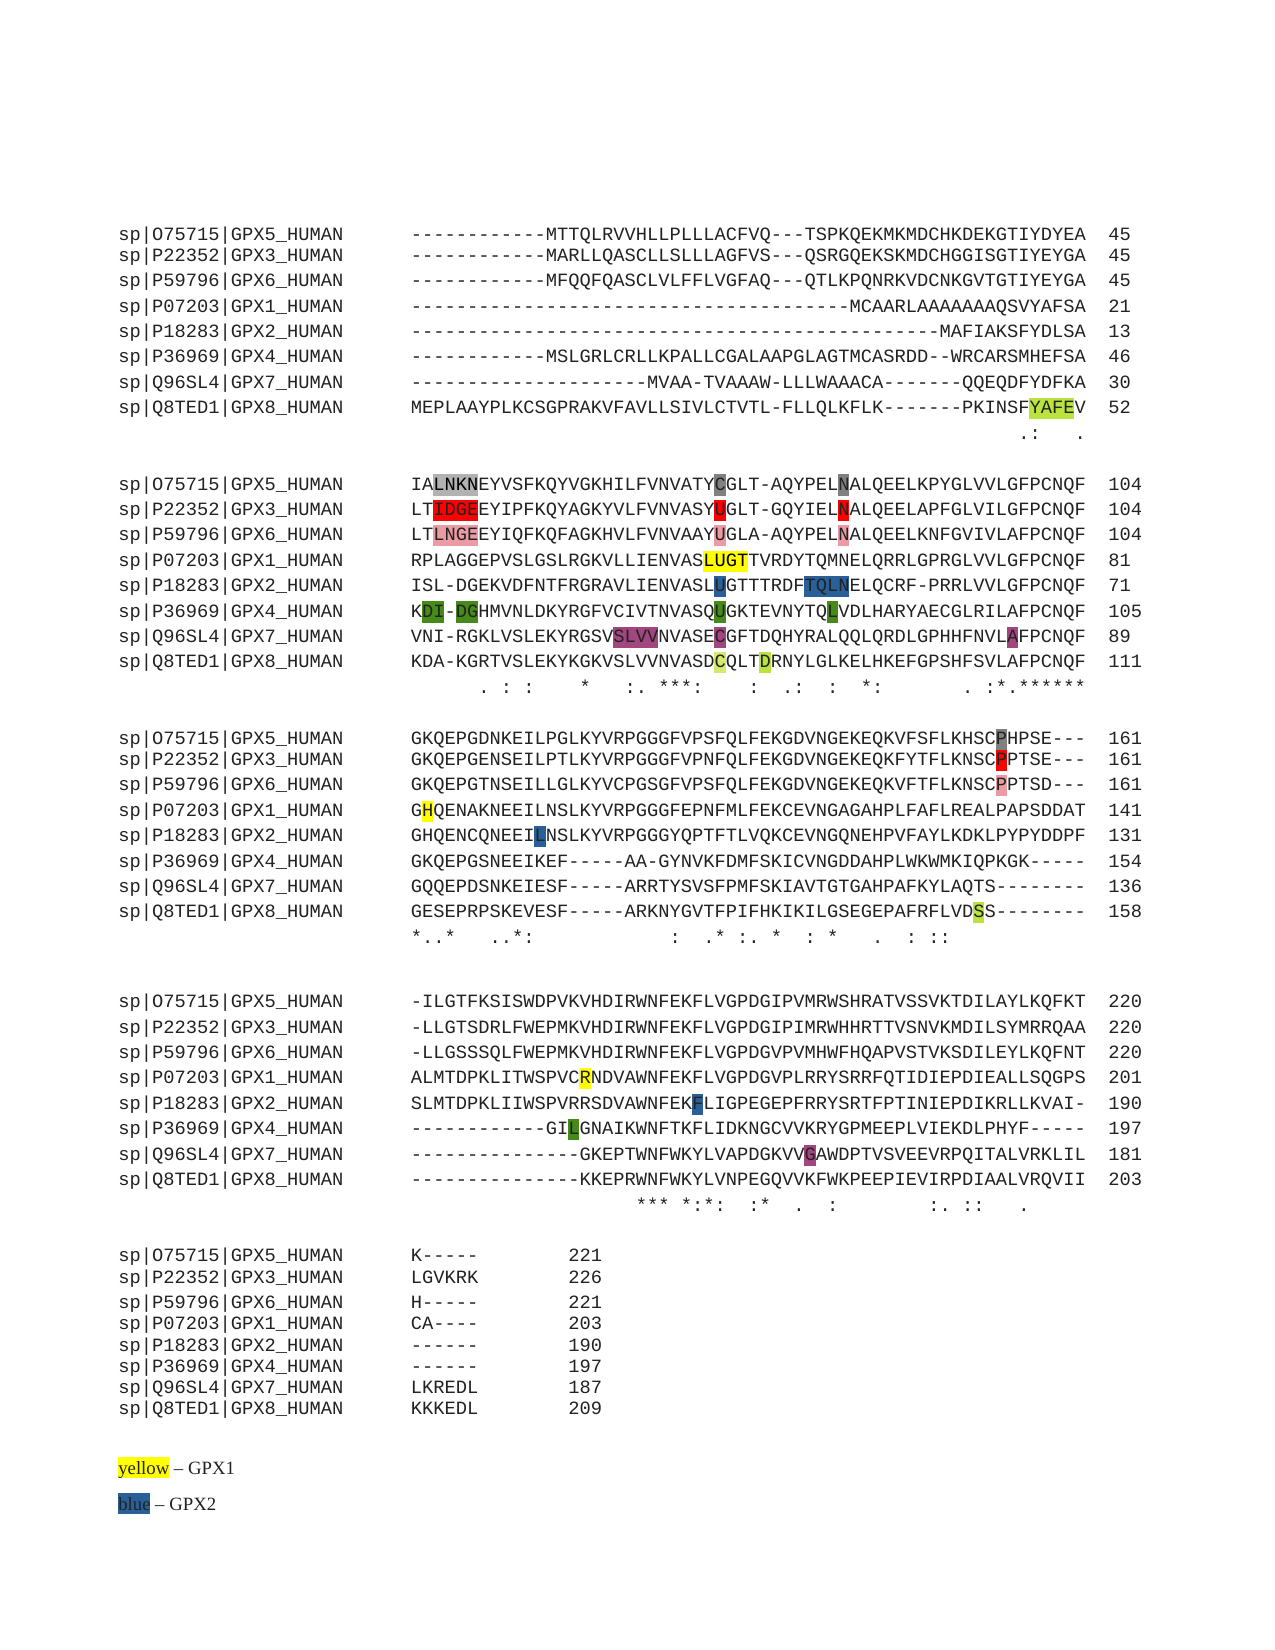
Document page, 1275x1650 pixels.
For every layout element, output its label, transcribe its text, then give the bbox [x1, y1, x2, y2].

text sp|Q96SL4|GPX7_HUMAN ---------------GKEPTWNFWKYLVAPDGKVVGAWDPTVSVEEVRPQITALVRKLIL 181 [118, 1144, 1157, 1166]
text sp|O75715|GPX5_HUMAN GKQEPGDNKEILPGLKYVRPGGGFVPSFQLFEKGDVNGEKEQKVFSFLKHSCPHPSE--- 161 [118, 728, 1157, 750]
text sp|P07203|GPX1_HUMAN GHQENAKNEEILNSLKYVRPGGGFEPNFMLFEKCEVNGAGAHPLFAFLREALPAPSDDAT 141 [118, 801, 1157, 822]
text *..* ..*: : .* :. * : * . : :: [118, 928, 1157, 949]
text sp|P18283|GPX2_HUMAN GHQENCQNEEILNSLKYVRPGGGYQPTFTLVQKCEVNGQNEHPVFAYLKDKLPYPYDDPF 131 [118, 826, 1157, 847]
text sp|Q8TED1|GPX8_HUMAN MEPLAAYPLKCSGPRAKVFAVLLSIVLCTVTL-FLLQLKFLK-------PKINSFYAFEV 52 [118, 398, 1157, 419]
text sp|O75715|GPX5_HUMAN ------------MTTQLRVVHLLPLLLACFVQ---TSPKQEKMKMDCHKDEKGTIYDYEA 45 [118, 224, 1157, 246]
text . : : * :. ***: : .: : *: . :*.****** [118, 678, 1157, 699]
text sp|Q8TED1|GPX8_HUMAN GESEPRPSKEVESF-----ARKNYGVTFPIFHKIKILGSEGEPAFRFLVDSS-------- 158 [118, 902, 1157, 923]
text yellow – GPX1 [118, 1457, 1157, 1478]
text sp|P07203|GPX1_HUMAN ALMTDPKLITWSPVCRNDVAWNFEKFLVGPDGVPLRRYSRRFQTIDIEPDIEALLSQGPS 201 [118, 1068, 1157, 1089]
text sp|P59796|GPX6_HUMAN LTLNGEEYIQFKQFAGKHVLFVNVAAYUGLA-AQYPELNALQEELKNFGVIVLAFPCNQF 104 [118, 525, 1157, 546]
text sp|P22352|GPX3_HUMAN ------------MARLLQASCLLSLLLAGFVS---QSRGQEKSKMDCHGGISGTIYEYGA 45 [118, 246, 1157, 267]
text sp|P07203|GPX1_HUMAN RPLAGGEPVSLGSLRGKVLLIENVASLUGTTVRDYTQMNELQRRLGPRGLVVLGFPCNQF 81 [118, 551, 1157, 572]
text sp|O75715|GPX5_HUMAN IALNKNEYVSFKQYVGKHILFVNVATYCGLT-AQYPELNALQEELKPYGLVVLGFPCNQF 104 [118, 474, 1157, 496]
text sp|Q96SL4|GPX7_HUMAN GQQEPDSNKEIESF-----ARRTYSVSFPMFSKIAVTGTGAHPAFKYLAQTS-------- 136 [118, 877, 1157, 898]
text sp|O75715|GPX5_HUMAN K----- 221 [118, 1246, 1157, 1267]
text sp|P59796|GPX6_HUMAN -LLGSSSQLFWEPMKVHDIRWNFEKFLVGPDGVPVMHWFHQAPVSTVKSDILEYLKQFNT 220 [118, 1043, 1157, 1064]
text sp|P22352|GPX3_HUMAN GKQEPGENSEILPTLKYVRPGGGFVPNFQLFEKGDVNGEKEQKFYTFLKNSCPPTSE--- 161 [118, 750, 1157, 771]
text sp|P36969|GPX4_HUMAN ------ 197 [118, 1357, 1157, 1378]
text sp|P18283|GPX2_HUMAN ------ 190 [118, 1335, 1157, 1357]
text sp|Q8TED1|GPX8_HUMAN KKKEDL 209 [118, 1399, 1157, 1420]
text sp|Q96SL4|GPX7_HUMAN VNI-RGKLVSLEKYRGSVSLVVNVASECGFTDQHYRALQQLQRDLGPHHFNVLAFPCNQF 89 [118, 627, 1157, 648]
text sp|P36969|GPX4_HUMAN GKQEPGSNEEIKEF-----AA-GYNVKFDMFSKICVNGDDAHPLWKWMKIQPKGK----- 154 [118, 851, 1157, 873]
text sp|Q8TED1|GPX8_HUMAN ---------------KKEPRWNFWKYLVNPEGQVVKFWKPEEPIEVIRPDIAALVRQVII 203 [118, 1170, 1157, 1191]
text sp|P22352|GPX3_HUMAN LTIDGEEYIPFKQYAGKYVLFVNVASYUGLT-GQYIELNALQEELAPFGLVILGFPCNQF 104 [118, 500, 1157, 521]
text sp|Q96SL4|GPX7_HUMAN ---------------------MVAA-TVAAAW-LLLWAAACA-------QQEQDFYDFKA 30 [118, 373, 1157, 394]
text sp|P18283|GPX2_HUMAN ISL-DGEKVDFNTFRGRAVLIENVASLUGTTTRDFTQLNELQCRF-PRRLVVLGFPCNQF 71 [118, 576, 1157, 597]
text sp|P18283|GPX2_HUMAN SLMTDPKLIIWSPVRRSDVAWNFEKFLIGPEGEPFRRYSRTFPTINIEPDIKRLLKVAI- 190 [118, 1094, 1157, 1115]
text sp|P59796|GPX6_HUMAN GKQEPGTNSEILLGLKYVCPGSGFVPSFQLFEKGDVNGEKEQKVFTFLKNSCPPTSD--- 161 [118, 775, 1157, 796]
text sp|P36969|GPX4_HUMAN ------------GILGNAIKWNFTKFLIDKNGCVVKRYGPMEEPLVIEKDLPHYF----- 197 [118, 1119, 1157, 1140]
text .: . [118, 423, 1157, 445]
text sp|P59796|GPX6_HUMAN ------------MFQQFQASCLVLFFLVGFAQ---QTLKPQNRKVDCNKGVTGTIYEYGA 45 [118, 271, 1157, 292]
text sp|P07203|GPX1_HUMAN ---------------------------------------MCAARLAAAAAAAQSVYAFSA 21 [118, 296, 1157, 318]
text sp|P18283|GPX2_HUMAN -----------------------------------------------MAFIAKSFYDLSA 13 [118, 322, 1157, 343]
text sp|Q8TED1|GPX8_HUMAN KDA-KGRTVSLEKYKGKVSLVVNVASDCQLTDRNYLGLKELHKEFGPSHFSVLAFPCNQF 111 [118, 652, 1157, 673]
text blue – GPX2 [118, 1493, 1157, 1514]
text sp|P36969|GPX4_HUMAN ------------MSLGRLCRLLKPALLCGALAAPGLAGTMCASRDD--WRCARSMHEFSA 46 [118, 347, 1157, 368]
text sp|P36969|GPX4_HUMAN KDI-DGHMVNLDKYRGFVCIVTNVASQUGKTEVNYTQLVDLHARYAECGLRILAFPCNQF 105 [118, 601, 1157, 623]
text sp|P22352|GPX3_HUMAN LGVKRK 226 [118, 1267, 1157, 1289]
text sp|P22352|GPX3_HUMAN -LLGTSDRLFWEPMKVHDIRWNFEKFLVGPDGIPIMRWHHRTTVSNVKMDILSYMRRQAA 220 [118, 1017, 1157, 1039]
text sp|P59796|GPX6_HUMAN H----- 221 [118, 1293, 1157, 1314]
text *** *:*: :* . : :. :: . [118, 1195, 1157, 1217]
text sp|O75715|GPX5_HUMAN -ILGTFKSISWDPVKVHDIRWNFEKFLVGPDGIPVMRWSHRATVSSVKTDILAYLKQFKT 220 [118, 992, 1157, 1013]
text sp|P07203|GPX1_HUMAN CA---- 203 [118, 1314, 1157, 1335]
text sp|Q96SL4|GPX7_HUMAN LKREDL 187 [118, 1378, 1157, 1399]
